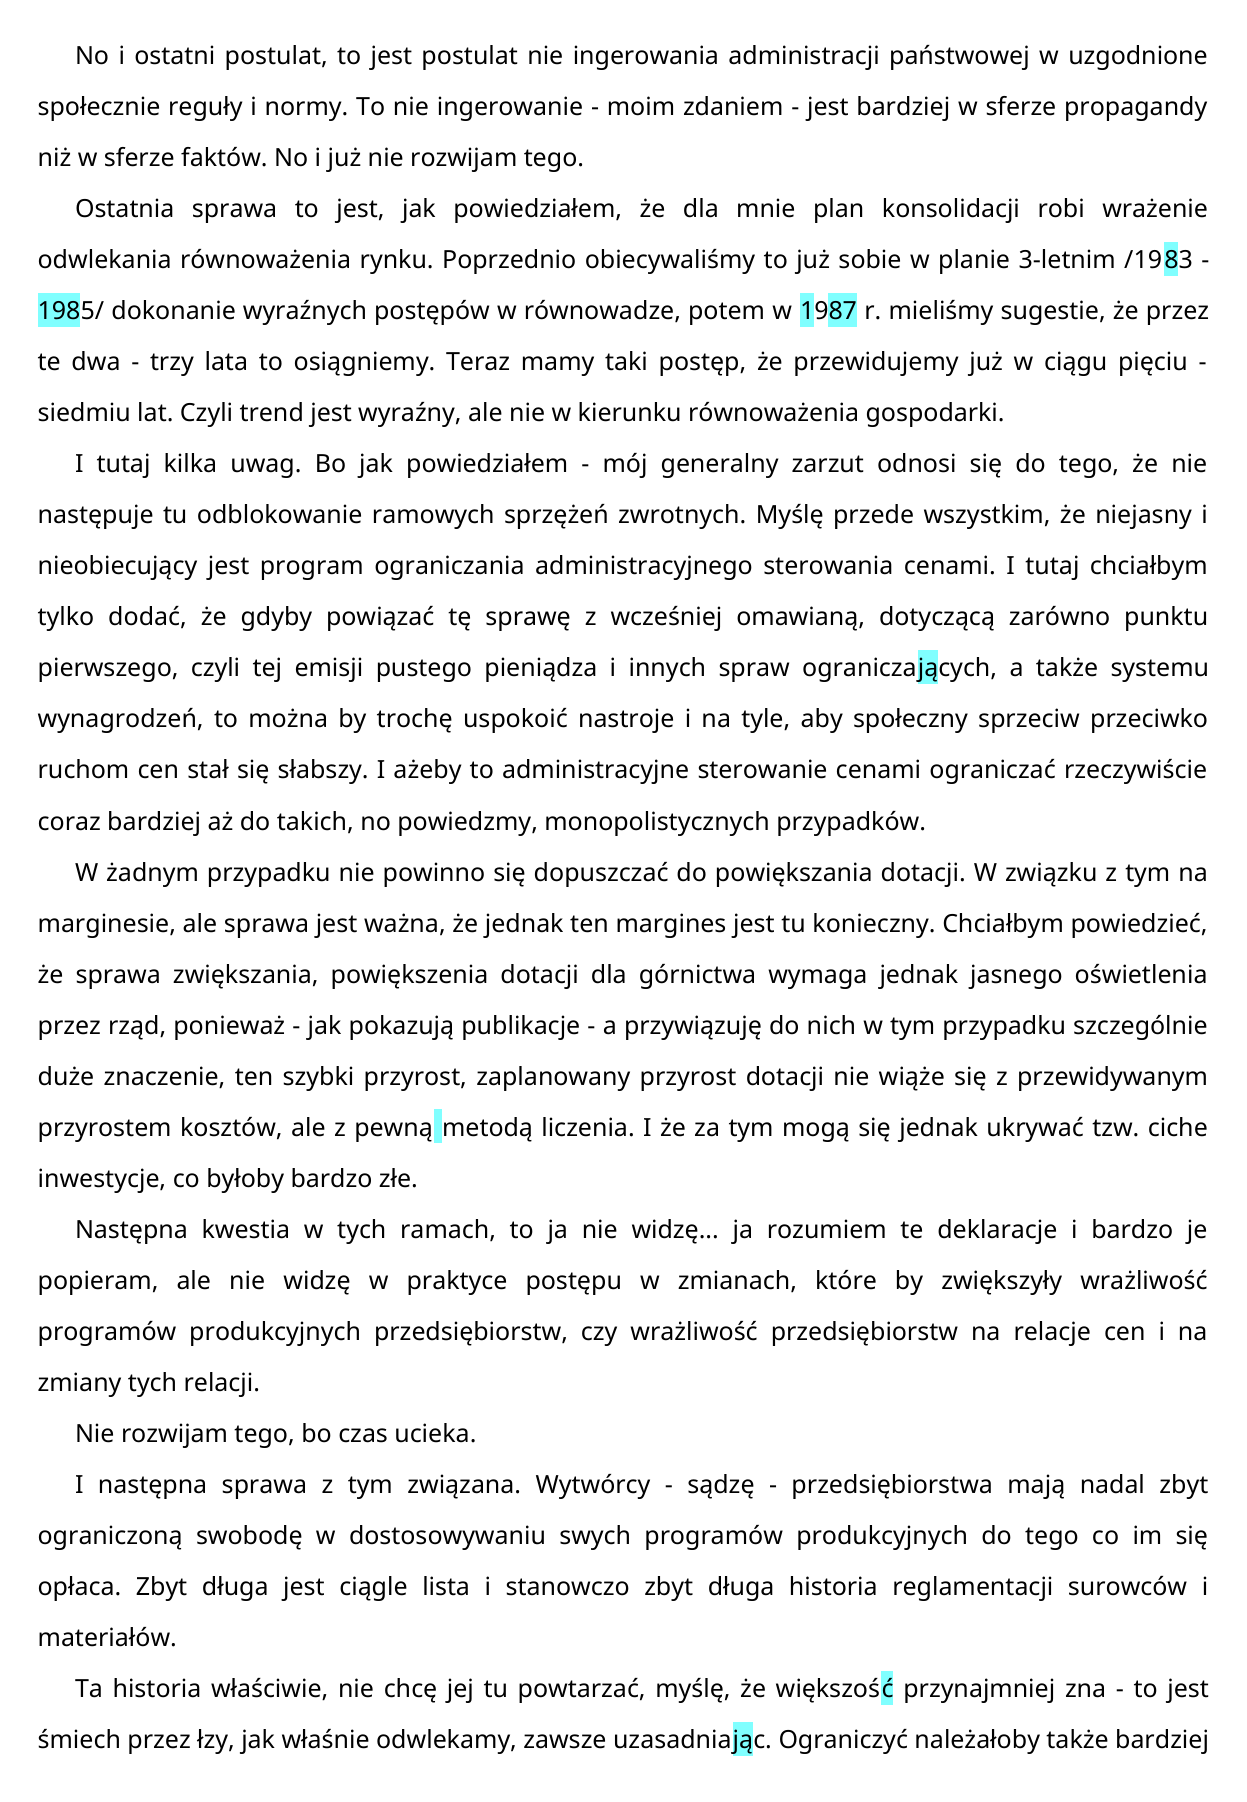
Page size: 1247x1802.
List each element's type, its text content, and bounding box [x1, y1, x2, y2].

text W żadnym przypadku nie powinno się dopuszczać do powiększania dotacji. W związku z tym na marginesie, ale sprawa jest ważna, że jednak ten margines jest tu konieczny. Chciałbym powiedzieć, że sprawa zwiększania, powiększenia dotacji dla górnictwa wymaga jednak jasnego oświetlenia przez rząd, ponieważ - jak pokazują publikacje - a przywiązuję do nich w tym przypadku szczególnie duże znaczenie, ten szybki przyrost, zaplanowany przyrost dotacji nie wiąże się z przewidywanym przyrostem kosztów, ale z pewną metodą liczenia. I że za tym mogą się jednak ukrywać tzw. ciche inwestycje, co byłoby bardzo złe. [37, 854, 1209, 1194]
text Następna kwestia w tych ramach, to ja nie widzę... ja rozumiem te deklaracje i bardzo je popieram, ale nie widzę w praktyce postępu w zmianach, które by zwiększyły wrażliwość programów produkcyjnych przedsiębiorstw, czy wrażliwość przedsiębiorstw na relacje cen i na zmiany tych relacji. [37, 1211, 1209, 1399]
text Ta historia właściwie, nie chcę jej tu powtarzać, myślę, że większość przynajmniej zna - to jest śmiech przez łzy, jak właśnie odwlekamy, zawsze uzasadniając. Ograniczyć należałoby także bardziej [37, 1671, 1209, 1756]
text I następna sprawa z tym związana. Wytwórcy - sądzę - przedsiębiorstwa mają nadal zbyt ograniczoną swobodę w dostosowywaniu swych programów produkcyjnych do tego co im się opłaca. Zbyt długa jest ciągle lista i stanowczo zbyt długa historia reglamentacji surowców i materiałów. [37, 1467, 1209, 1654]
text No i ostatni postulat, to jest postulat nie ingerowania administracji państwowej w uzgodnione społecznie reguły i normy. To nie ingerowanie - moim zdaniem - jest bardziej w sferze propagandy niż w sferze faktów. No i już nie rozwijam tego. [37, 37, 1209, 174]
text I tutaj kilka uwag. Bo jak powiedziałem - mój generalny zarzut odnosi się do tego, że nie następuje tu odblokowanie ramowych sprzężeń zwrotnych. Myślę przede wszystkim, że niejasny i nieobiecujący jest program ograniczania administracyjnego sterowania cenami. I tutaj chciałbym tylko dodać, że gdyby powiązać tę sprawę z wcześniej omawianą, dotyczącą zarówno punktu pierwszego, czyli tej emisji pustego pieniądza i innych spraw ograniczających, a także systemu wynagrodzeń, to można by trochę uspokoić nastroje i na tyle, aby społeczny sprzeciw przeciwko ruchom cen stał się słabszy. I ażeby to administracyjne sterowanie cenami ograniczać rzeczywiście coraz bardziej aż do takich, no powiedzmy, monopolistycznych przypadków. [37, 446, 1209, 837]
text Ostatnia sprawa to jest, jak powiedziałem, że dla mnie plan konsolidacji robi wrażenie odwlekania równoważenia rynku. Poprzednio obiecywaliśmy to już sobie w planie 3-letnim /1983 - 1985/ dokonanie wyraźnych postępów w równowadze, potem w 1987 r. mieliśmy sugestie, że przez te dwa - trzy lata to osiągniemy. Teraz mamy taki postęp, że przewidujemy już w ciągu pięciu - siedmiu lat. Czyli trend jest wyraźny, ale nie w kierunku równoważenia gospodarki. [37, 191, 1209, 429]
text Nie rozwijam tego, bo czas ucieka. [37, 1416, 1209, 1450]
